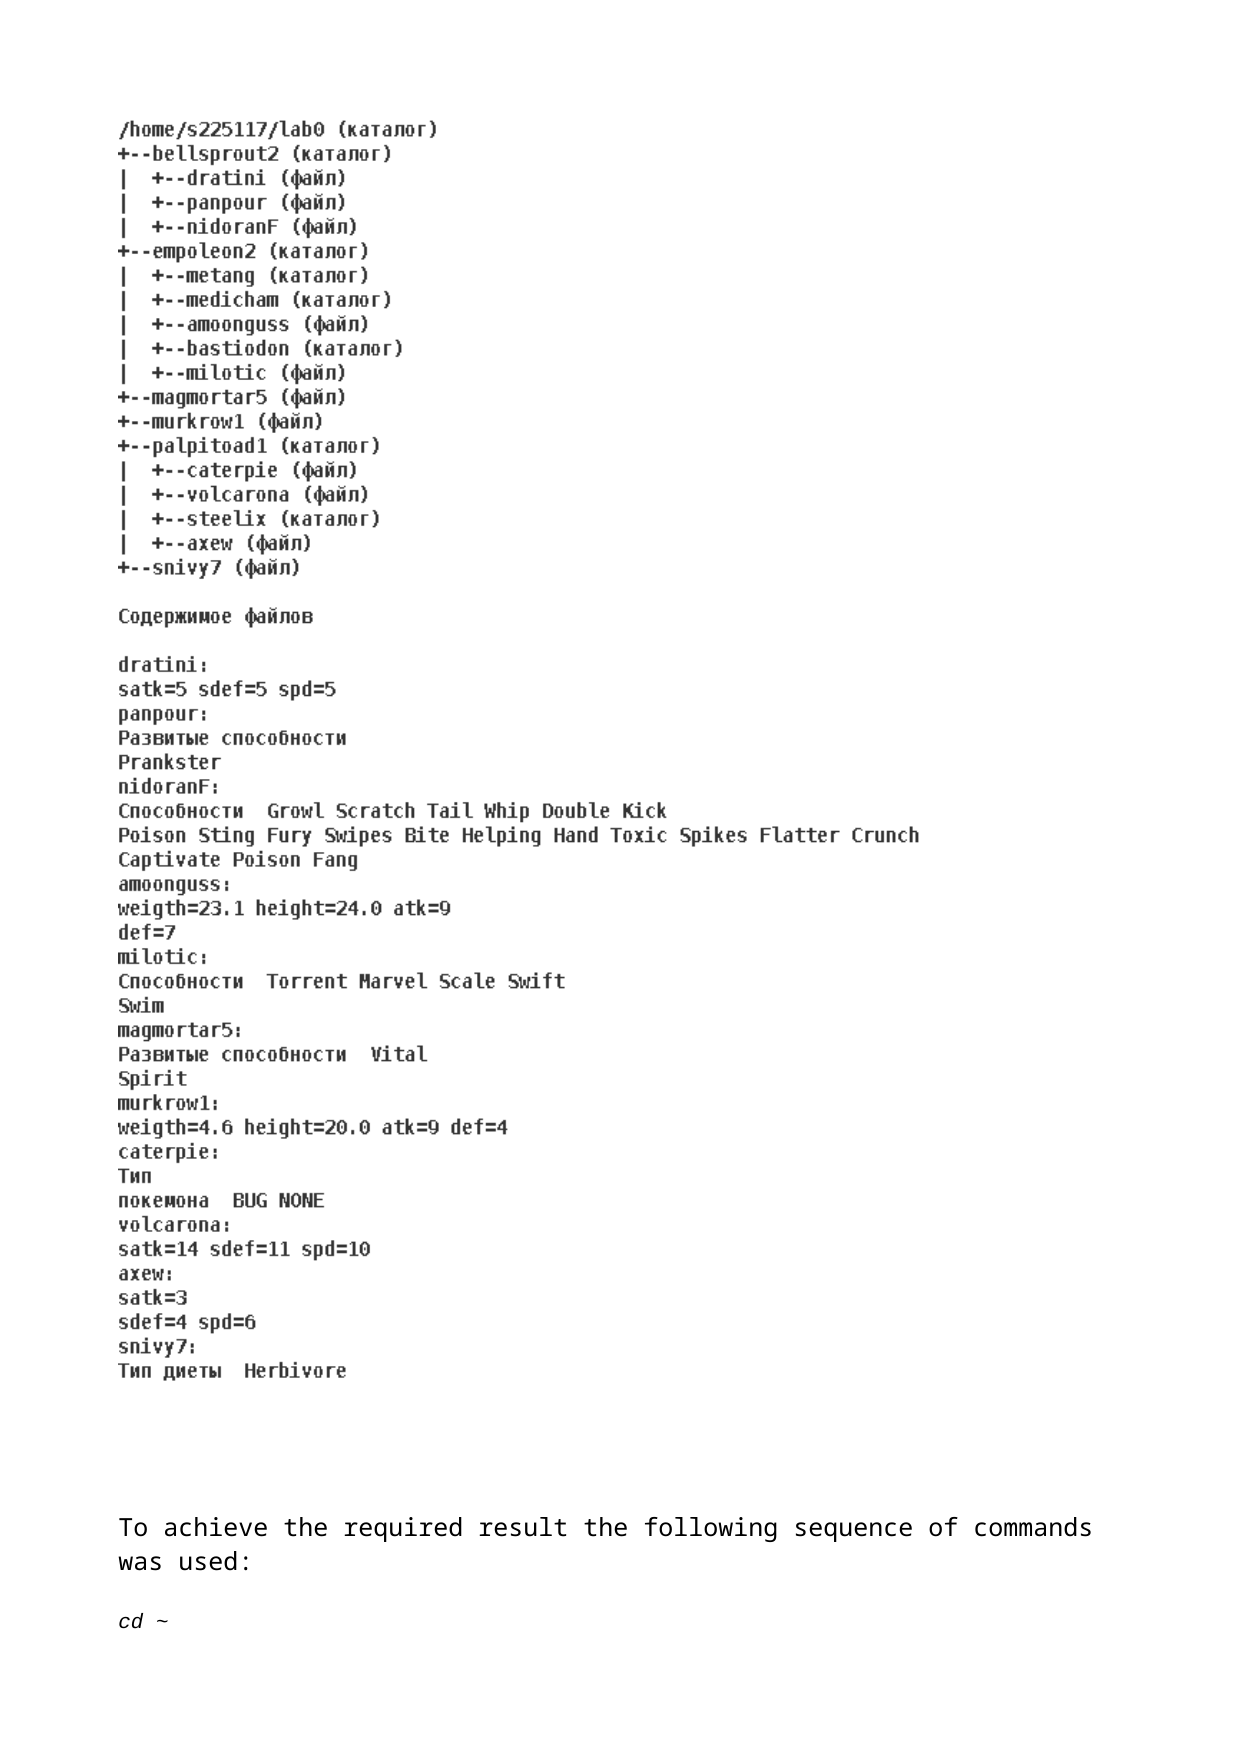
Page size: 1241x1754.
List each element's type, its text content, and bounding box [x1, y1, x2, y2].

text [920, 118, 1122, 1407]
text cd ~ [118, 1612, 1122, 1635]
text To achieve the required result the following sequence of commands was used: [118, 1509, 1122, 1577]
